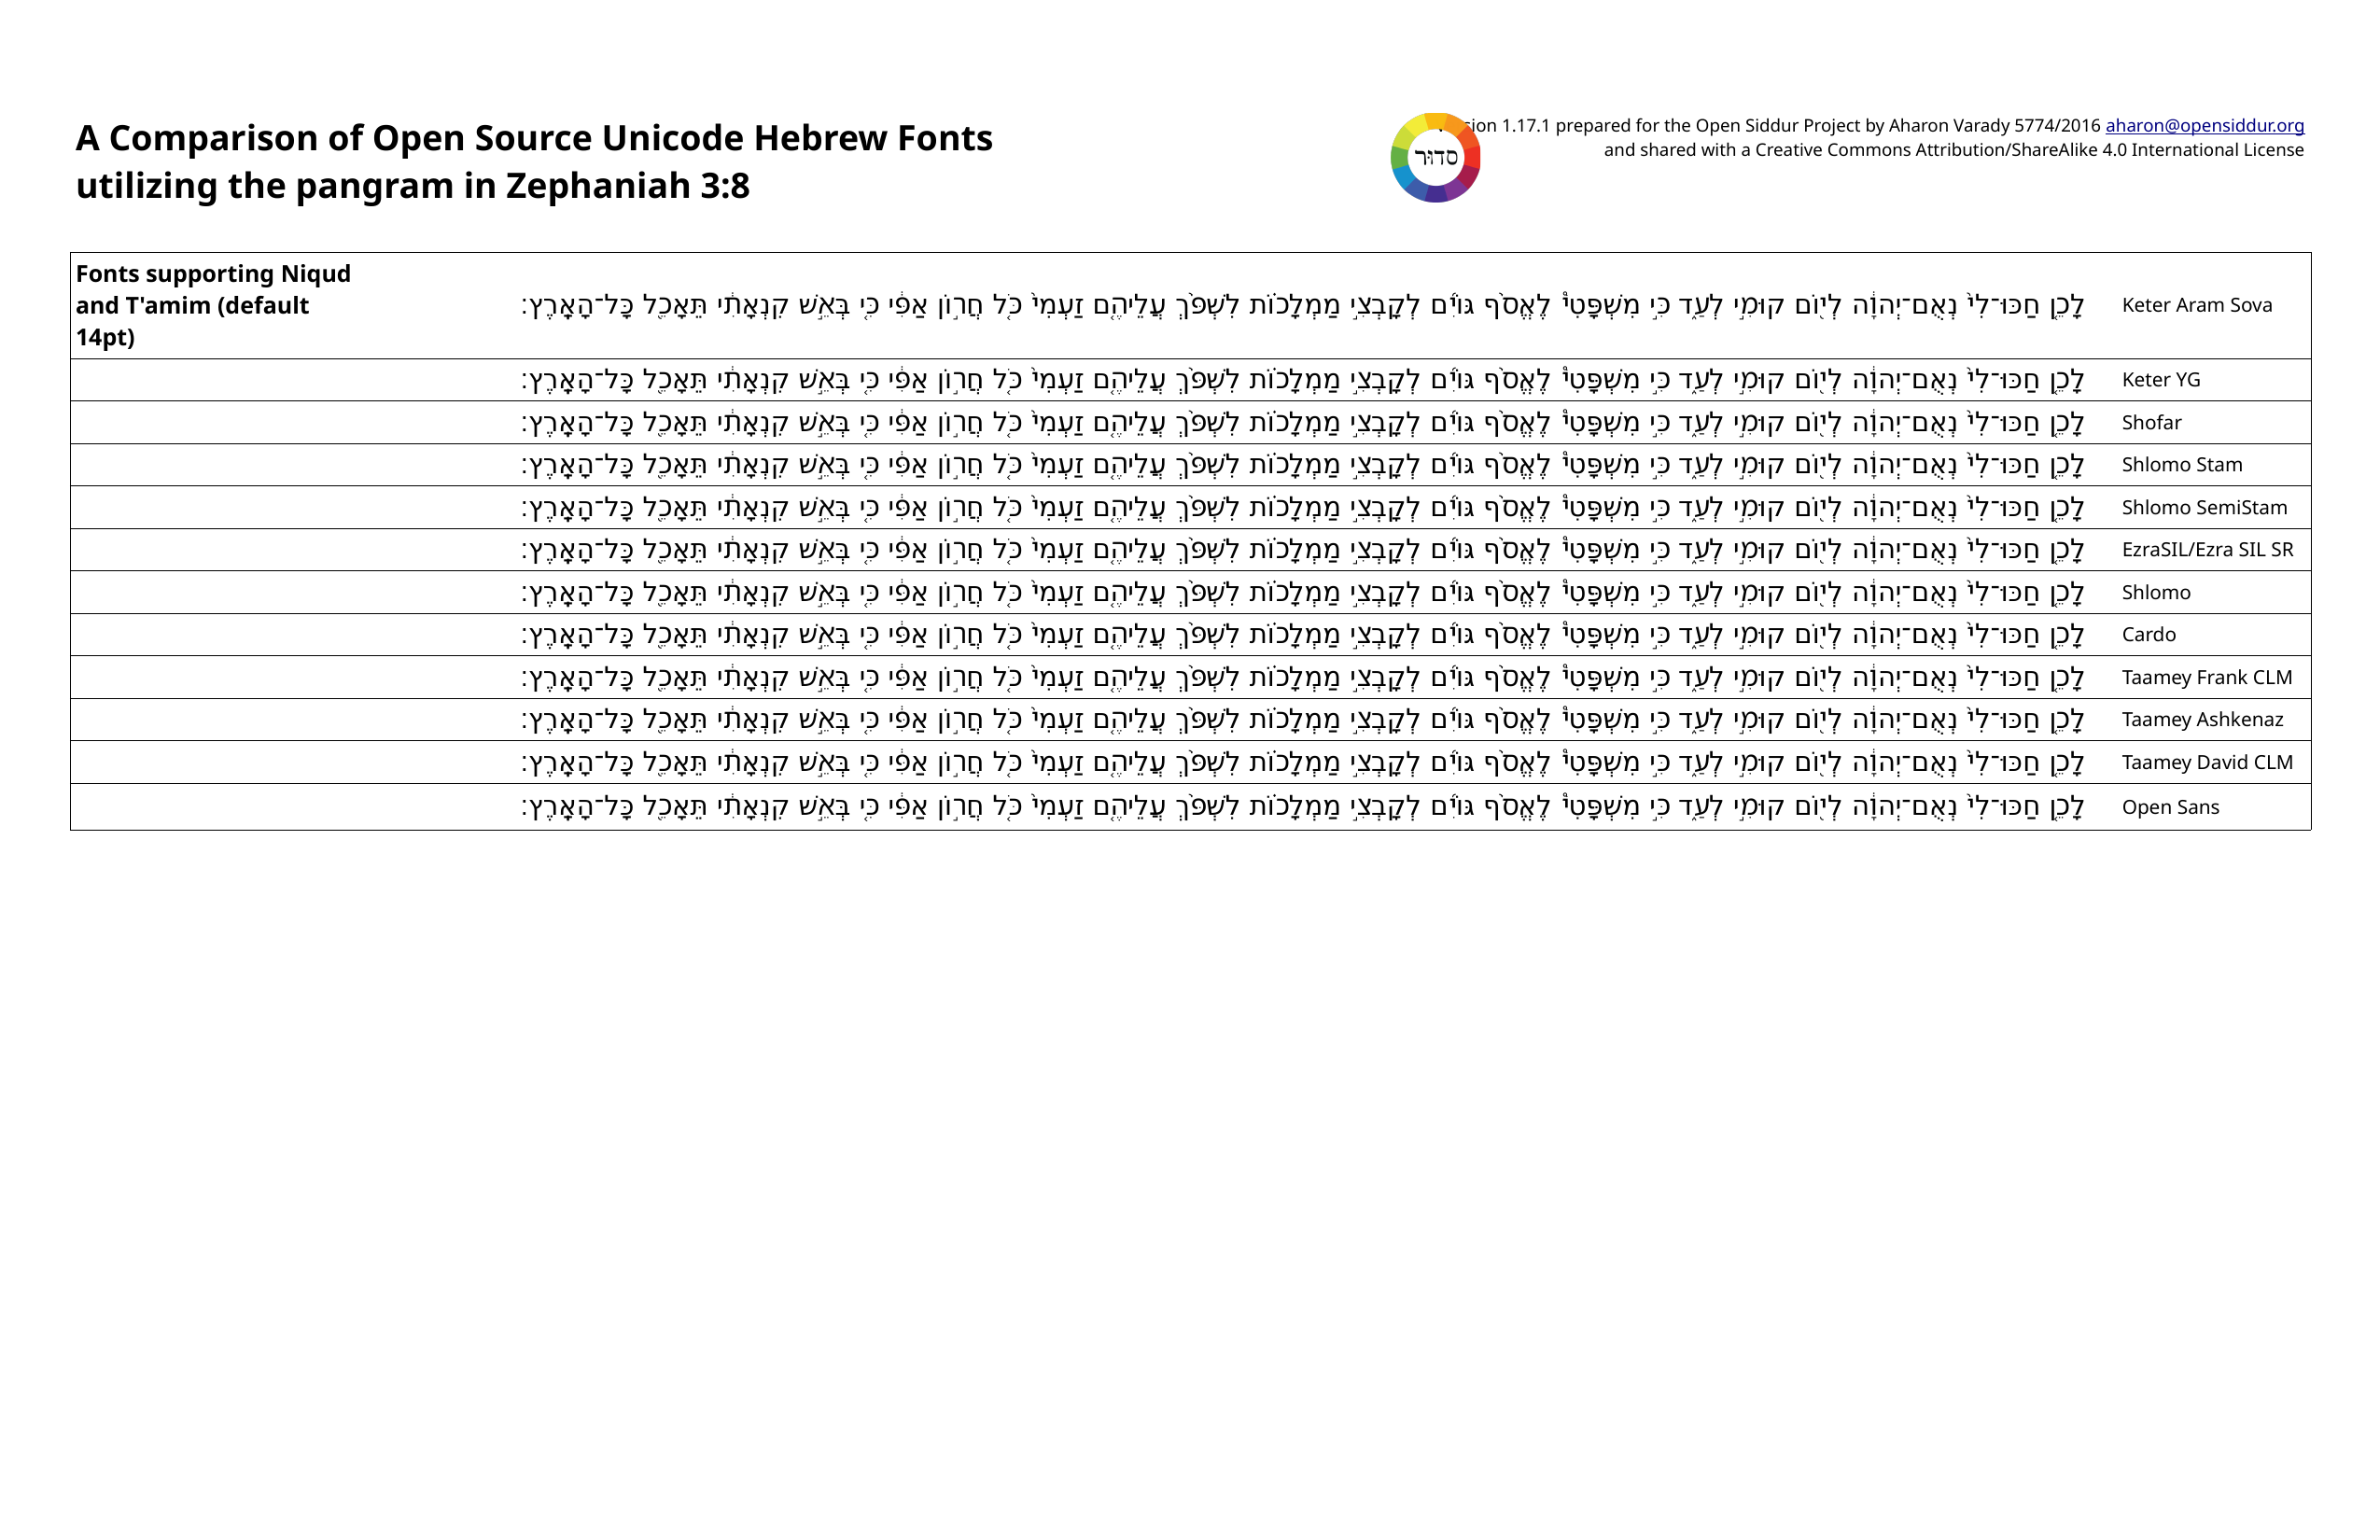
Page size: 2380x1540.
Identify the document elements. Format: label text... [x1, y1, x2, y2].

table_header [2092, 253, 2117, 357]
table_cell [2092, 741, 2117, 783]
table_cell לָכֵ֤ן חַכּוּ־לִי֙ נְאֻם־יְהוָ֔ה לְי֖וֹם קוּמִ֣י לְעַ֑ד כִּ֣י מִשְׁפָּטִי֩ לֶאֱסֹ֨ף גּוֹיִ֜ם לְקָבְצִ֣י מַמְלָכ֗וֹת לִשְׁפֹּ֨ךְ עֲלֵיהֶ֤ם זַעְמִי֙ כֹּ֚ל חֲר֣וֹן אַפִּ֔י כִּ֚י בְּאֵ֣שׁ קִנְאָתִ֔י תֵּאָכֵ֖ל כָּל־הָאָֽרֶץ׃ [71, 614, 2092, 655]
table_cell EzraSIL/Ezra SIL SR [2117, 529, 2311, 570]
table_cell [2092, 784, 2117, 830]
table_cell [2092, 359, 2117, 400]
table_cell [2092, 444, 2117, 485]
table_cell Taamey Frank CLM [2117, 656, 2311, 698]
picture [1391, 113, 1481, 203]
table_cell Keter YG [2117, 359, 2311, 400]
table_cell Shlomo [2117, 571, 2311, 613]
table_cell לָכֵ֤ן חַכּוּ־לִי֙ נְאֻם־יְהוָ֔ה לְי֖וֹם קוּמִ֣י לְעַ֑ד כִּ֣י מִשְׁפָּטִי֩ לֶאֱסֹ֨ף גּוֹיִ֜ם לְקָבְצִ֣י מַמְלָכ֗וֹת לִשְׁפֹּ֨ךְ עֲלֵיהֶ֤ם זַעְמִי֙ כֹּ֚ל חֲר֣וֹן אַפִּ֔י כִּ֚י בְּאֵ֣שׁ קִנְאָתִ֔י תֵּאָכֵ֖ל כָּל־הָאָֽרֶץ׃ [367, 444, 2092, 485]
table_cell Cardo [2117, 614, 2311, 655]
table_header לָכֵ֤ן חַכּוּ־לִי֙ נְאֻם־יְהוָ֔ה לְי֖וֹם קוּמִ֣י לְעַ֑ד כִּ֣י מִשְׁפָּטִי֩ לֶאֱסֹ֨ף גּוֹיִ֜ם לְקָבְצִ֣י מַמְלָכ֗וֹת לִשְׁפֹּ֨ךְ עֲלֵיהֶ֤ם זַעְמִי֙ כֹּ֚ל חֲר֣וֹן אַפִּ֔י כִּ֚י בְּאֵ֣שׁ קִנְאָתִ֔י תֵּאָכֵ֖ל כָּל־הָאָֽרֶץ׃ [367, 253, 2092, 357]
table_cell לָכֵ֤ן חַכּוּ־לִי֙ נְאֻם־יְהוָ֔ה לְי֖וֹם קוּמִ֣י לְעַ֑ד כִּ֣י מִשְׁפָּטִי֩ לֶאֱסֹ֨ף גּוֹיִ֜ם לְקָבְצִ֣י מַמְלָכ֗וֹת לִשְׁפֹּ֨ךְ עֲלֵיהֶ֤ם זַעְמִי֙ כֹּ֚ל חֲר֣וֹן אַפִּ֔י כִּ֚י בְּאֵ֣שׁ קִנְאָתִ֔י תֵּאָכֵ֖ל כָּל־הָאָֽרֶץ׃ [71, 656, 2092, 698]
table_cell לָכֵ֤ן חַכּוּ־לִי֙ נְאֻם־יְהוָ֔ה לְי֖וֹם קוּמִ֣י לְעַ֑ד כִּ֣י מִשְׁפָּטִי֩ לֶאֱסֹ֨ף גּוֹיִ֜ם לְקָבְצִ֣י מַמְלָכ֗וֹת לִשְׁפֹּ֨ךְ עֲלֵיהֶ֤ם זַעְמִי֙ כֹּ֚ל חֲר֣וֹן אַפִּ֔י כִּ֚י בְּאֵ֣שׁ קִנְאָתִ֔י תֵּאָכֵ֖ל כָּל־הָאָֽרֶץ׃ [367, 741, 2092, 783]
table_header Keter Aram Sova [2117, 253, 2311, 357]
table_cell [2092, 529, 2117, 570]
table_cell Taamey Ashkenaz [2117, 699, 2311, 740]
table_cell לָכֵ֤ן חַכּוּ־לִי֙ נְאֻם־יְהוָ֔ה לְי֖וֹם קוּמִ֣י לְעַ֑ד כִּ֣י מִשְׁפָּטִי֩ לֶאֱסֹ֨ף גּוֹיִ֜ם לְקָבְצִ֣י מַמְלָכ֗וֹת לִשְׁפֹּ֨ךְ עֲלֵיהֶ֤ם זַעְמִי֙ כֹּ֚ל חֲר֣וֹן אַפִּ֔י כִּ֚י בְּאֵ֣שׁ קִנְאָתִ֔י תֵּאָכֵ֖ל כָּל־הָאָֽרֶץ׃ [71, 571, 2092, 613]
table_header Version 1.17.1 prepared for the Open Siddur Project by Aharon Varady 5774/2016 aharon@opensiddur.org and shared with a Creative Commons Attribution/ShareAlike 4.0 International License [1322, 108, 2310, 214]
table_cell [71, 401, 367, 442]
table_cell [71, 444, 367, 485]
table_cell לָכֵ֤ן חַכּוּ־לִי֙ נְאֻם־יְהוָ֔ה לְי֖וֹם קוּמִ֣י לְעַ֑ד כִּ֣י מִשְׁפָּטִי֩ לֶאֱסֹ֨ף גּוֹיִ֜ם לְקָבְצִ֣י מַמְלָכ֗וֹת לִשְׁפֹּ֨ךְ עֲלֵיהֶ֤ם זַעְמִי֙ כֹּ֚ל חֲר֣וֹן אַפִּ֔י כִּ֚י בְּאֵ֣שׁ קִנְאָתִ֔י תֵּאָכֵ֖ל כָּל־הָאָֽרֶץ׃ [367, 401, 2092, 442]
table_cell [71, 784, 367, 830]
table_cell לָכֵ֤ן חַכּוּ־לִי֙ נְאֻם־יְהוָ֔ה לְי֖וֹם קוּמִ֣י לְעַ֑ד כִּ֣י מִשְׁפָּטִי֩ לֶאֱסֹ֨ף גּוֹיִ֜ם לְקָבְצִ֣י מַמְלָכ֗וֹת לִשְׁפֹּ֨ךְ עֲלֵיהֶ֤ם זַעְמִי֙ כֹּ֚ל חֲר֣וֹן אַפִּ֔י כִּ֚י בְּאֵ֣שׁ קִנְאָתִ֔י תֵּאָכֵ֖ל כָּל־הָאָֽרֶץ׃ [367, 486, 2092, 528]
table_cell [2092, 614, 2117, 655]
table_cell [2092, 486, 2117, 528]
table_cell Taamey David CLM [2117, 741, 2311, 783]
table_cell לָכֵ֤ן חַכּוּ־לִי֙ נְאֻם־יְהוָ֔ה לְי֖וֹם קוּמִ֣י לְעַ֑ד כִּ֣י מִשְׁפָּטִי֩ לֶאֱסֹ֨ף גּוֹיִ֜ם לְקָבְצִ֣י מַמְלָכ֗וֹת לִשְׁפֹּ֨ךְ עֲלֵיהֶ֤ם זַעְמִי֙ כֹּ֚ל חֲר֣וֹן אַפִּ֔י כִּ֚י בְּאֵ֣שׁ קִנְאָתִ֔י תֵּאָכֵ֖ל כָּל־הָאָֽרֶץ׃ [367, 359, 2092, 400]
table_header Fonts supporting Niqud and T'amim (default 14pt) [71, 253, 367, 357]
table_cell לָכֵ֤ן חַכּוּ־לִי֙ נְאֻם־יְהוָ֔ה לְי֖וֹם קוּמִ֣י לְעַ֑ד כִּ֣י מִשְׁפָּטִי֩ לֶאֱסֹ֨ף גּוֹיִ֜ם לְקָבְצִ֣י מַמְלָכ֗וֹת לִשְׁפֹּ֨ךְ עֲלֵיהֶ֤ם זַעְמִי֙ כֹּ֚ל חֲר֣וֹן אַפִּ֔י כִּ֚י בְּאֵ֣שׁ קִנְאָתִ֔י תֵּאָכֵ֖ל כָּל־הָאָֽרֶץ׃ [71, 529, 2092, 570]
table_cell [71, 741, 367, 783]
table_cell Shofar [2117, 401, 2311, 442]
table_cell [71, 486, 367, 528]
table_cell לָכֵ֤ן חַכּוּ־לִי֙ נְאֻם־יְהוָ֔ה לְי֖וֹם קוּמִ֣י לְעַ֑ד כִּ֣י מִשְׁפָּטִי֩ לֶאֱסֹ֨ף גּוֹיִ֜ם לְקָבְצִ֣י מַמְלָכ֗וֹת לִשְׁפֹּ֨ךְ עֲלֵיהֶ֤ם זַעְמִי֙ כֹּ֚ל חֲר֣וֹן אַפִּ֔י כִּ֚י בְּאֵ֣שׁ קִנְאָתִ֔י תֵּאָכֵ֖ל כָּל־הָאָֽרֶץ׃ [367, 784, 2092, 830]
table_header A Comparison of Open Source Unicode Hebrew Fonts utilizing the pangram in Zephaniah 3:8 [70, 108, 1322, 214]
table_cell [2092, 401, 2117, 442]
table_cell לָכֵ֤ן חַכּוּ־לִי֙ נְאֻם־יְהוָ֔ה לְי֖וֹם קוּמִ֣י לְעַ֑ד כִּ֣י מִשְׁפָּטִי֩ לֶאֱסֹ֨ף גּוֹיִ֜ם לְקָבְצִ֣י מַמְלָכ֗וֹת לִשְׁפֹּ֨ךְ עֲלֵיהֶ֤ם זַעְמִי֙ כֹּ֚ל חֲר֣וֹן אַפִּ֔י כִּ֚י בְּאֵ֣שׁ קִנְאָתִ֔י תֵּאָכֵ֖ל כָּל־הָאָֽרֶץ׃ [71, 699, 2092, 740]
table_cell [2092, 656, 2117, 698]
table_cell [71, 359, 367, 400]
table_cell Shlomo SemiStam [2117, 486, 2311, 528]
table_cell [2092, 699, 2117, 740]
table_cell [2092, 571, 2117, 613]
table_cell Open Sans [2117, 784, 2311, 830]
table_cell Shlomo Stam [2117, 444, 2311, 485]
